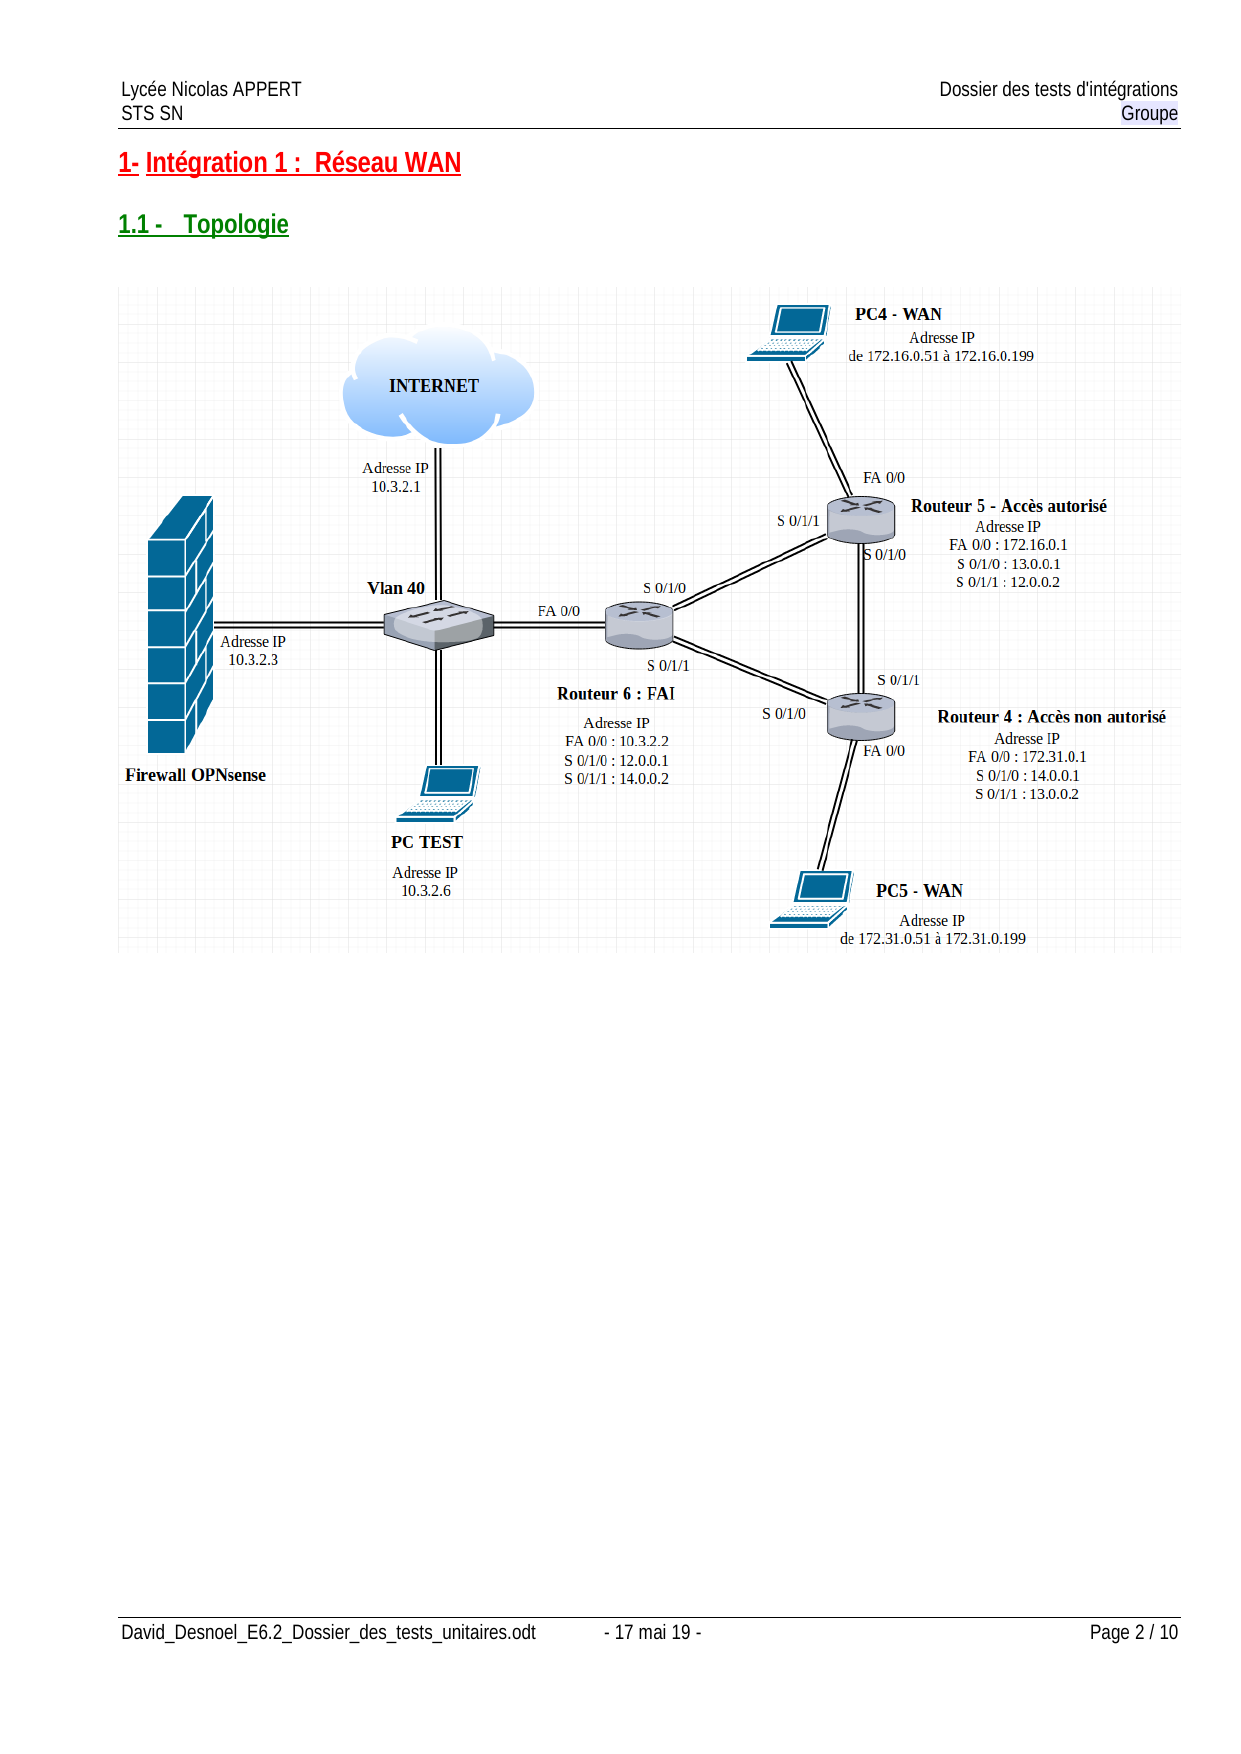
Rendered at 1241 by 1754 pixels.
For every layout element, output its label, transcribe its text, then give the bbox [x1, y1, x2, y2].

picture [118, 287, 1182, 953]
subtitle Topologie [118, 208, 1181, 239]
subtitle 1- Intégration 1 : Réseau WAN [118, 145, 1181, 178]
